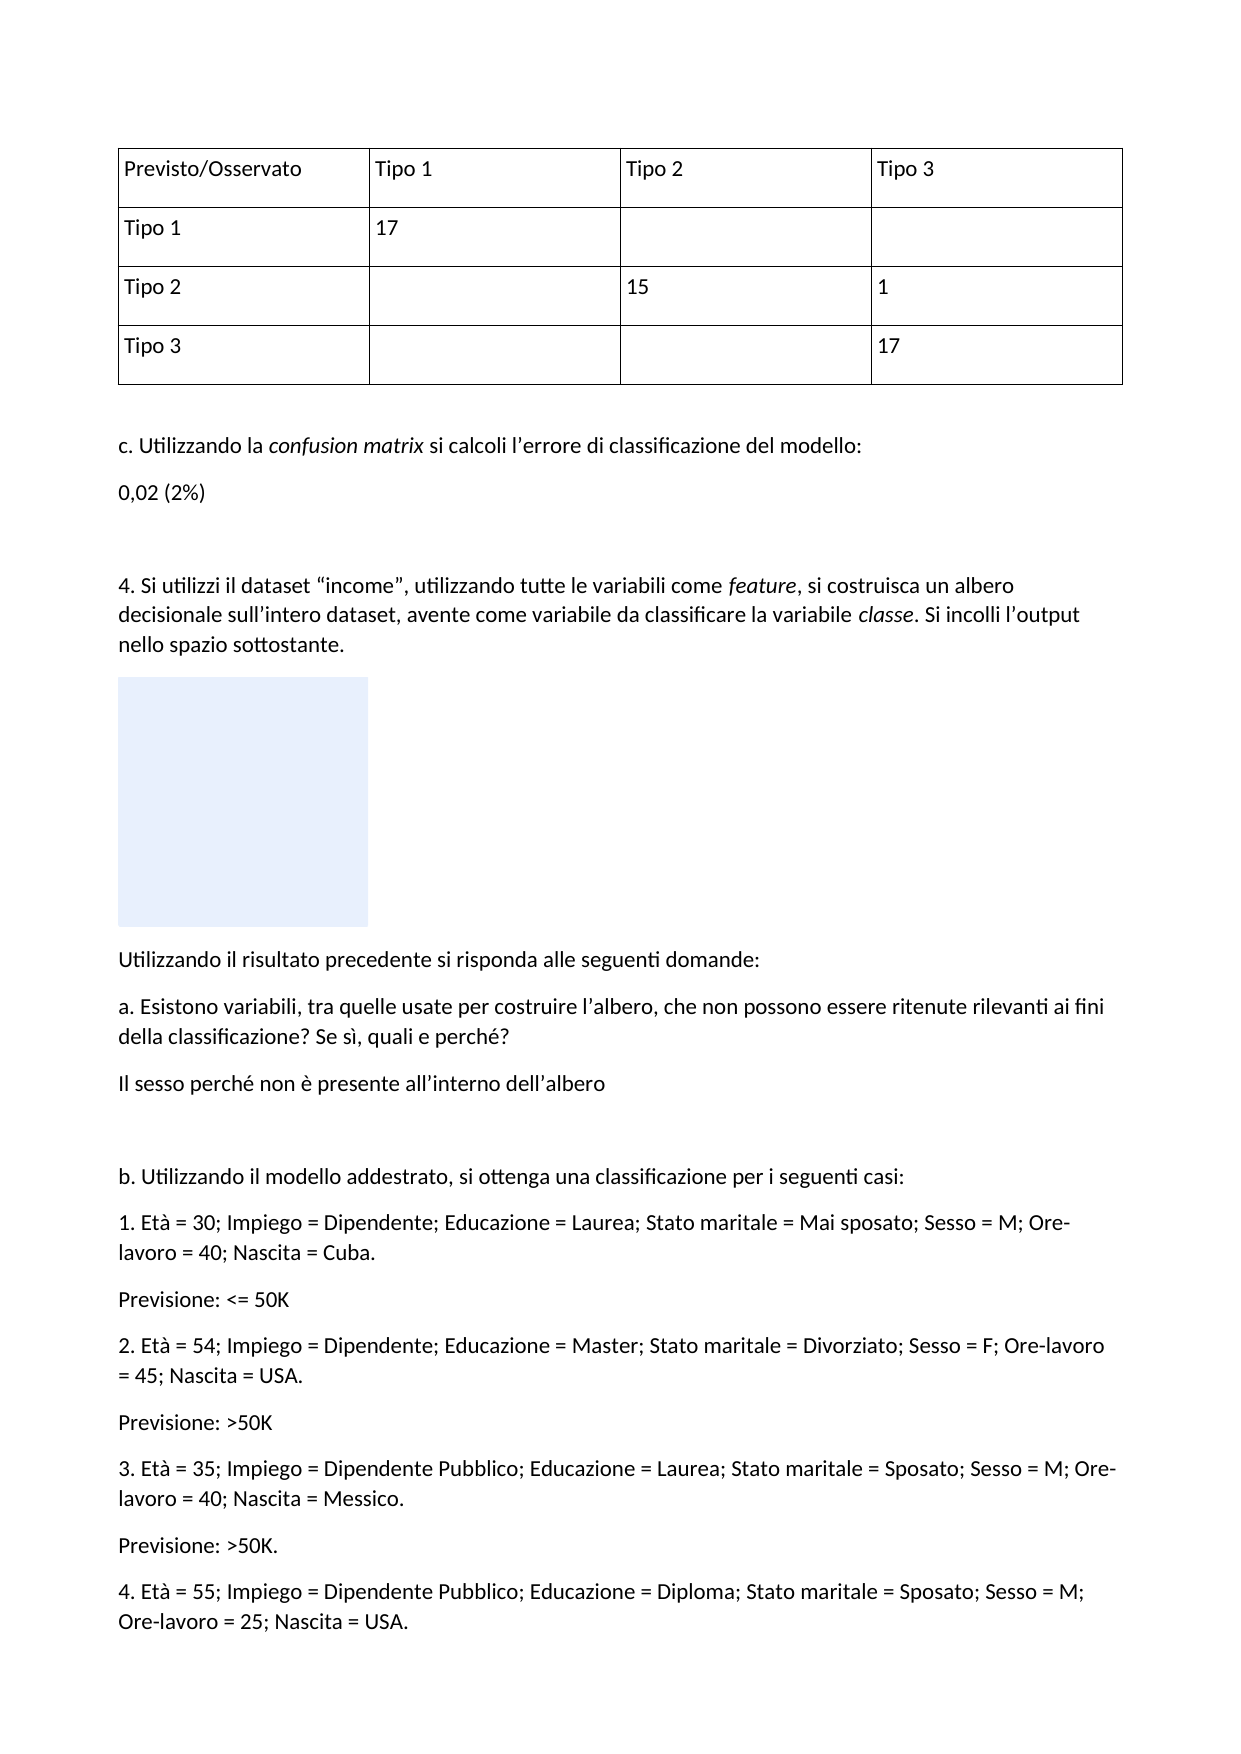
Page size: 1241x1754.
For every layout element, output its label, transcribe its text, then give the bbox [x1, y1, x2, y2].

text Previsione: >50K [118, 1408, 1122, 1436]
table_cell Tipo 3 [119, 326, 369, 383]
table_cell [370, 267, 620, 324]
table_header Previsto/Osservato [119, 149, 369, 207]
table_cell 15 [621, 267, 871, 324]
table_header Tipo 2 [621, 149, 871, 207]
table_cell 17 [370, 208, 620, 266]
text 0,02 (2%) [118, 478, 1122, 506]
text Utilizzando il risultato precedente si risponda alle seguenti domande: [118, 946, 1122, 974]
table_header Tipo 3 [872, 149, 1122, 207]
text 4. Si utilizzi il dataset “income”, utilizzando tutte le variabili come feature, si costruisca un albero decisionale sull’intero dataset, avente come variabile da classificare la variabile classe. Si incolli l’output nello spazio sottostante. [118, 571, 1122, 658]
text 3. Età = 35; Impiego = Dipendente Pubblico; Educazione = Laurea; Stato maritale = Sposato; Sesso = M; Ore-lavoro = 40; Nascita = Messico. [118, 1454, 1122, 1512]
text Il sesso perché non è presente all’interno dell’albero [118, 1069, 1122, 1097]
text 1. Età = 30; Impiego = Dipendente; Educazione = Laurea; Stato maritale = Mai sposato; Sesso = M; Ore-lavoro = 40; Nascita = Cuba. [118, 1208, 1122, 1266]
table_cell [621, 326, 871, 383]
text 4. Età = 55; Impiego = Dipendente Pubblico; Educazione = Diploma; Stato maritale = Sposato; Sesso = M; Ore-lavoro = 25; Nascita = USA. [118, 1577, 1122, 1635]
table_cell [370, 326, 620, 383]
table_cell 17 [872, 326, 1122, 383]
text a. Esistono variabili, tra quelle usate per costruire l’albero, che non possono essere ritenute rilevanti ai fini della classificazione? Se sì, quali e perché? [118, 992, 1122, 1050]
table_header Tipo 1 [370, 149, 620, 207]
text c. Utilizzando la confusion matrix si calcoli l’errore di classificazione del modello: [118, 431, 1122, 459]
text Previsione: <= 50K [118, 1285, 1122, 1313]
table_cell [621, 208, 871, 266]
text b. Utilizzando il modello addestrato, si ottenga una classificazione per i seguenti casi: [118, 1162, 1122, 1190]
table_cell 1 [872, 267, 1122, 324]
table_cell Tipo 1 [119, 208, 369, 266]
table_cell [872, 208, 1122, 266]
text Previsione: >50K. [118, 1531, 1122, 1559]
table_cell Tipo 2 [119, 267, 369, 324]
text 2. Età = 54; Impiego = Dipendente; Educazione = Master; Stato maritale = Divorziato; Sesso = F; Ore-lavoro = 45; Nascita = USA. [118, 1331, 1122, 1389]
